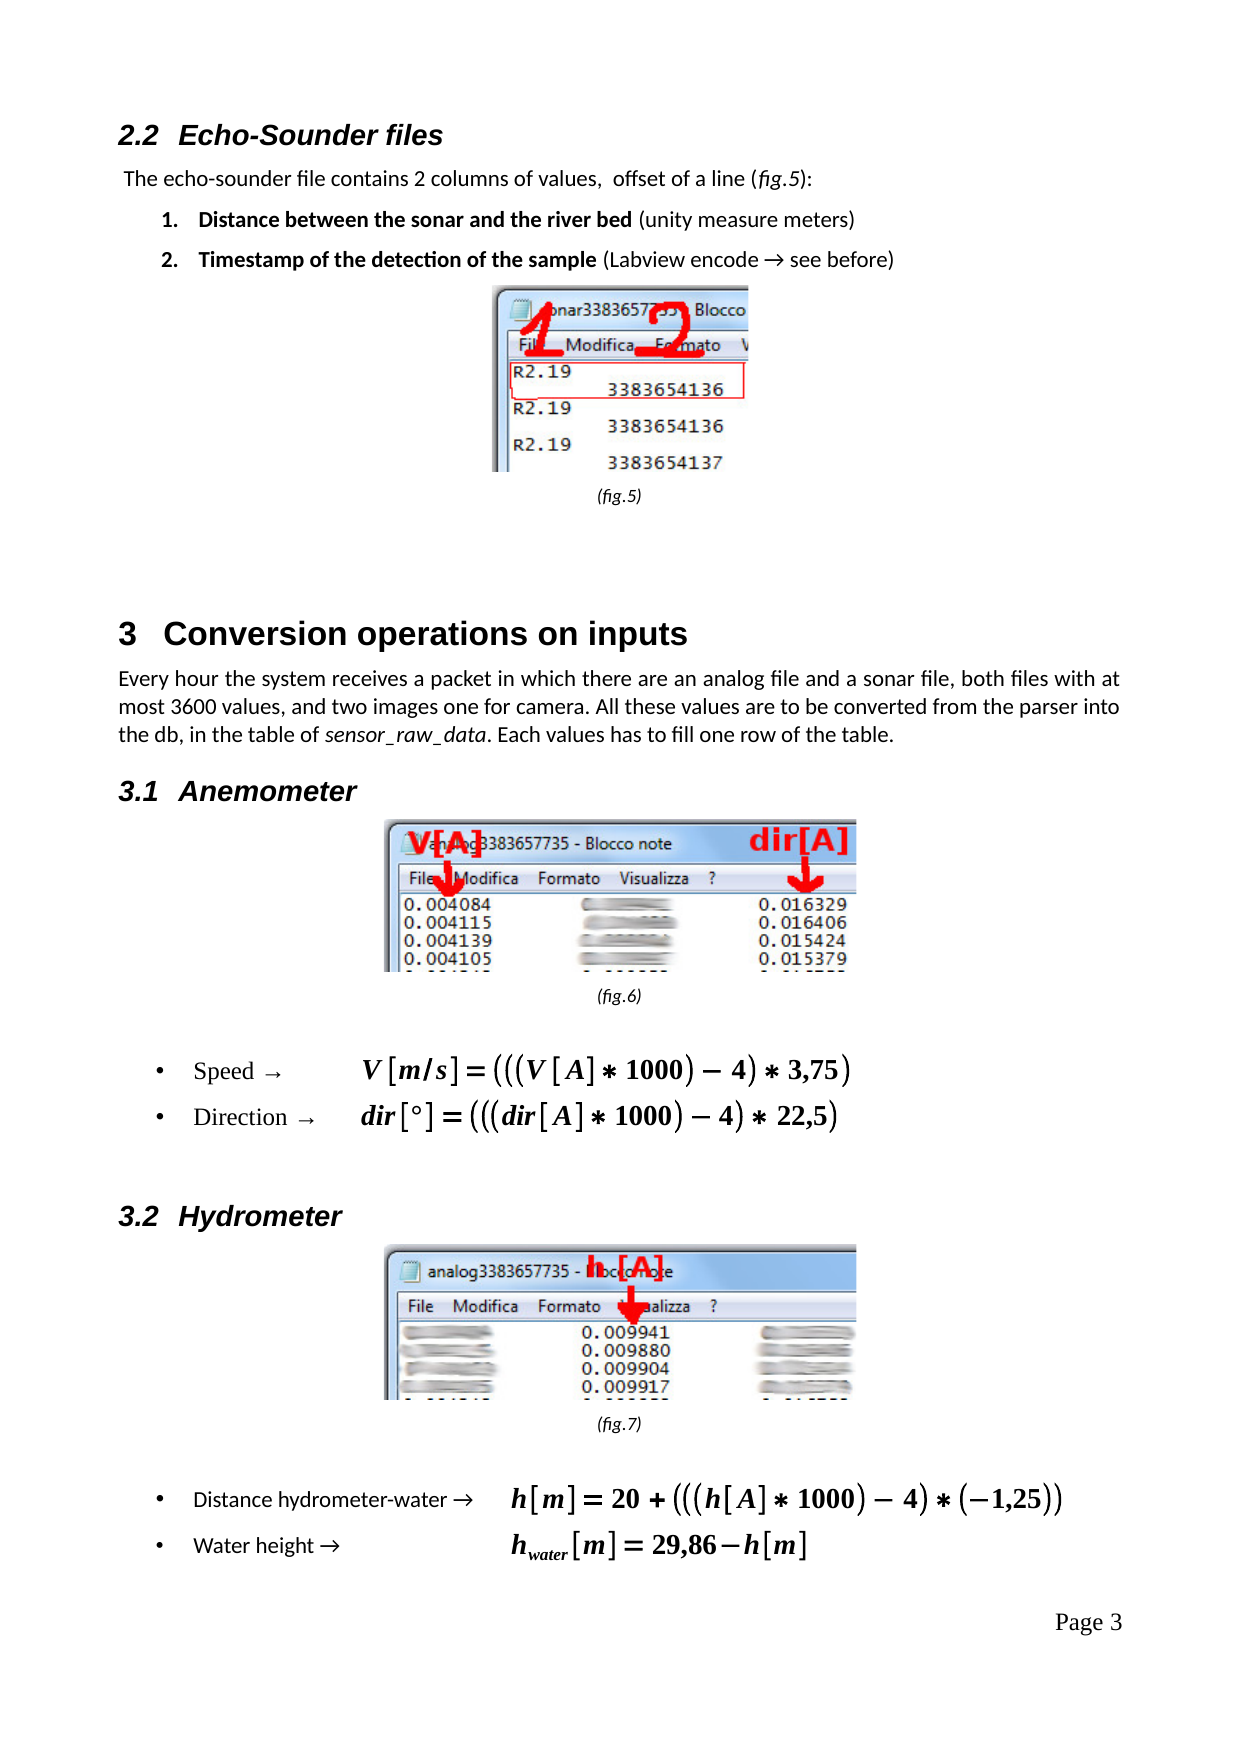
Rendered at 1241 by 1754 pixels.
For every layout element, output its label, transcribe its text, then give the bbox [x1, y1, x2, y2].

list Distance hydrometer-water → [156, 1482, 680, 1515]
text The echo-sounder file contains 2 columns of values, offset of a line (fig.5): [123, 164, 1122, 192]
list Direction → [494, 1099, 679, 1132]
list Direction → [485, 1099, 497, 1132]
subtitle Echo-Sounder files [118, 118, 1122, 152]
list Direction → [737, 1099, 833, 1132]
list Distance between the sonar and the river bed (unity measure meters) [161, 205, 1122, 233]
list Speed → [509, 1053, 522, 1087]
subtitle Anemometer [118, 773, 1122, 807]
subtitle Conversion operations on inputs [118, 613, 1122, 652]
list Distance hydrometer-water → [859, 1482, 924, 1515]
list Direction → [156, 1099, 477, 1132]
text (fig.6) [118, 984, 1122, 1007]
list Speed → [687, 1053, 752, 1087]
list Speed → [843, 1053, 1122, 1087]
picture [491, 285, 749, 472]
list Distance hydrometer-water → [963, 1482, 1047, 1515]
list Water height → [156, 1528, 1122, 1564]
subtitle Hydrometer [118, 1198, 1122, 1232]
list Speed → [749, 1053, 846, 1087]
list Direction → [676, 1099, 739, 1132]
list Direction → [474, 1099, 488, 1132]
text (fig.7) [118, 1412, 1122, 1435]
list Distance hydrometer-water → [921, 1482, 966, 1515]
picture [383, 1244, 857, 1400]
list Speed → [519, 1053, 690, 1087]
list Distance hydrometer-water → [697, 1482, 861, 1515]
list Timestamp of the detection of the sample (Labview encode → see before) [161, 245, 1122, 273]
list Speed → [497, 1053, 511, 1087]
picture [383, 819, 857, 972]
list Speed → [156, 1053, 500, 1087]
list Distance hydrometer-water → [1056, 1482, 1122, 1515]
text (fig.5) [118, 484, 1122, 507]
text Every hour the system receives a packet in which there are an analog file and a sonar file, both files with at most 3600 values, and two images one for camera. All these values are to be converted from the parser into the db, in the table of sensor_raw_data. Each values has to fill one row of the table. [118, 664, 1122, 748]
list Direction → [831, 1099, 1122, 1132]
